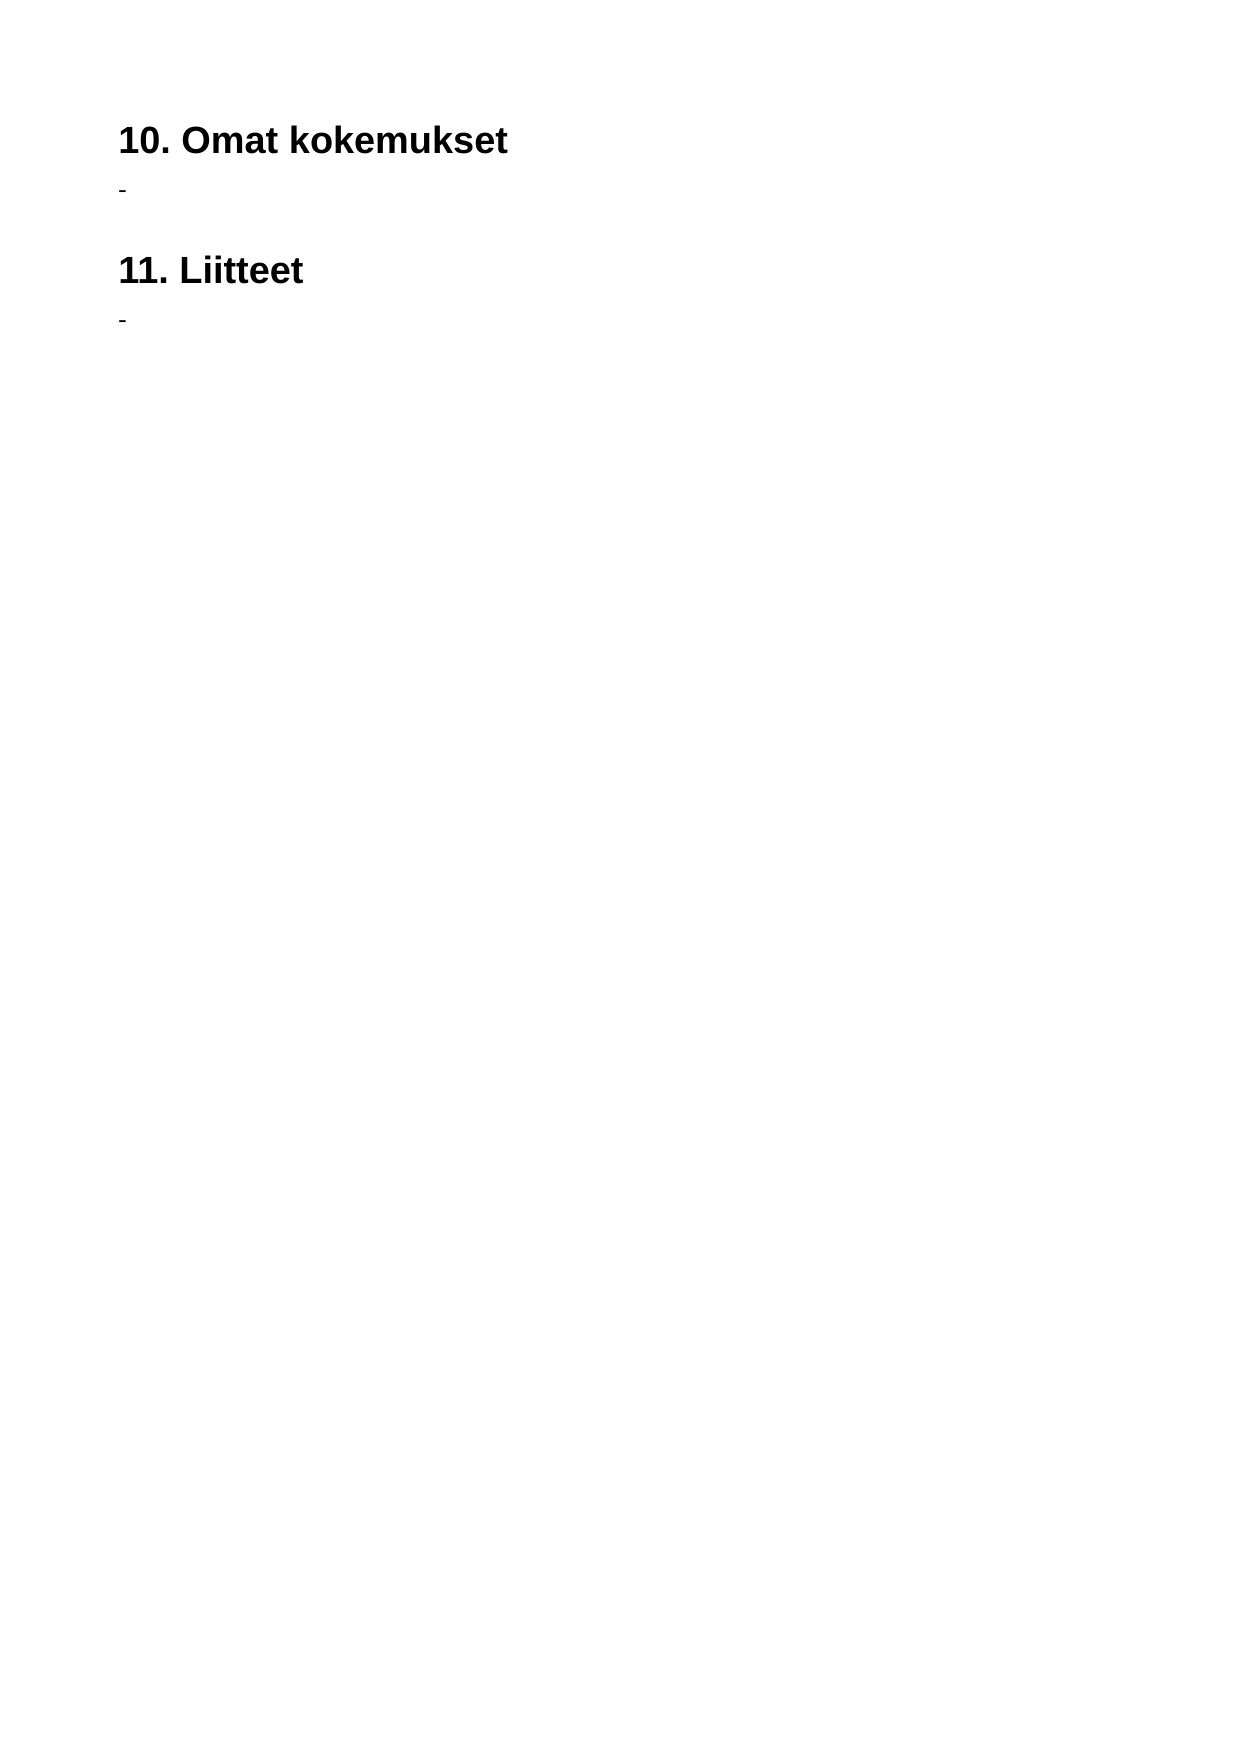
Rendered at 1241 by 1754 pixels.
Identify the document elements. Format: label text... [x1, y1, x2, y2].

subtitle 11. Liitteet [118, 248, 1122, 292]
text - [118, 174, 1122, 203]
text - [118, 304, 1122, 333]
subtitle 10. Omat kokemukset [118, 118, 1122, 162]
